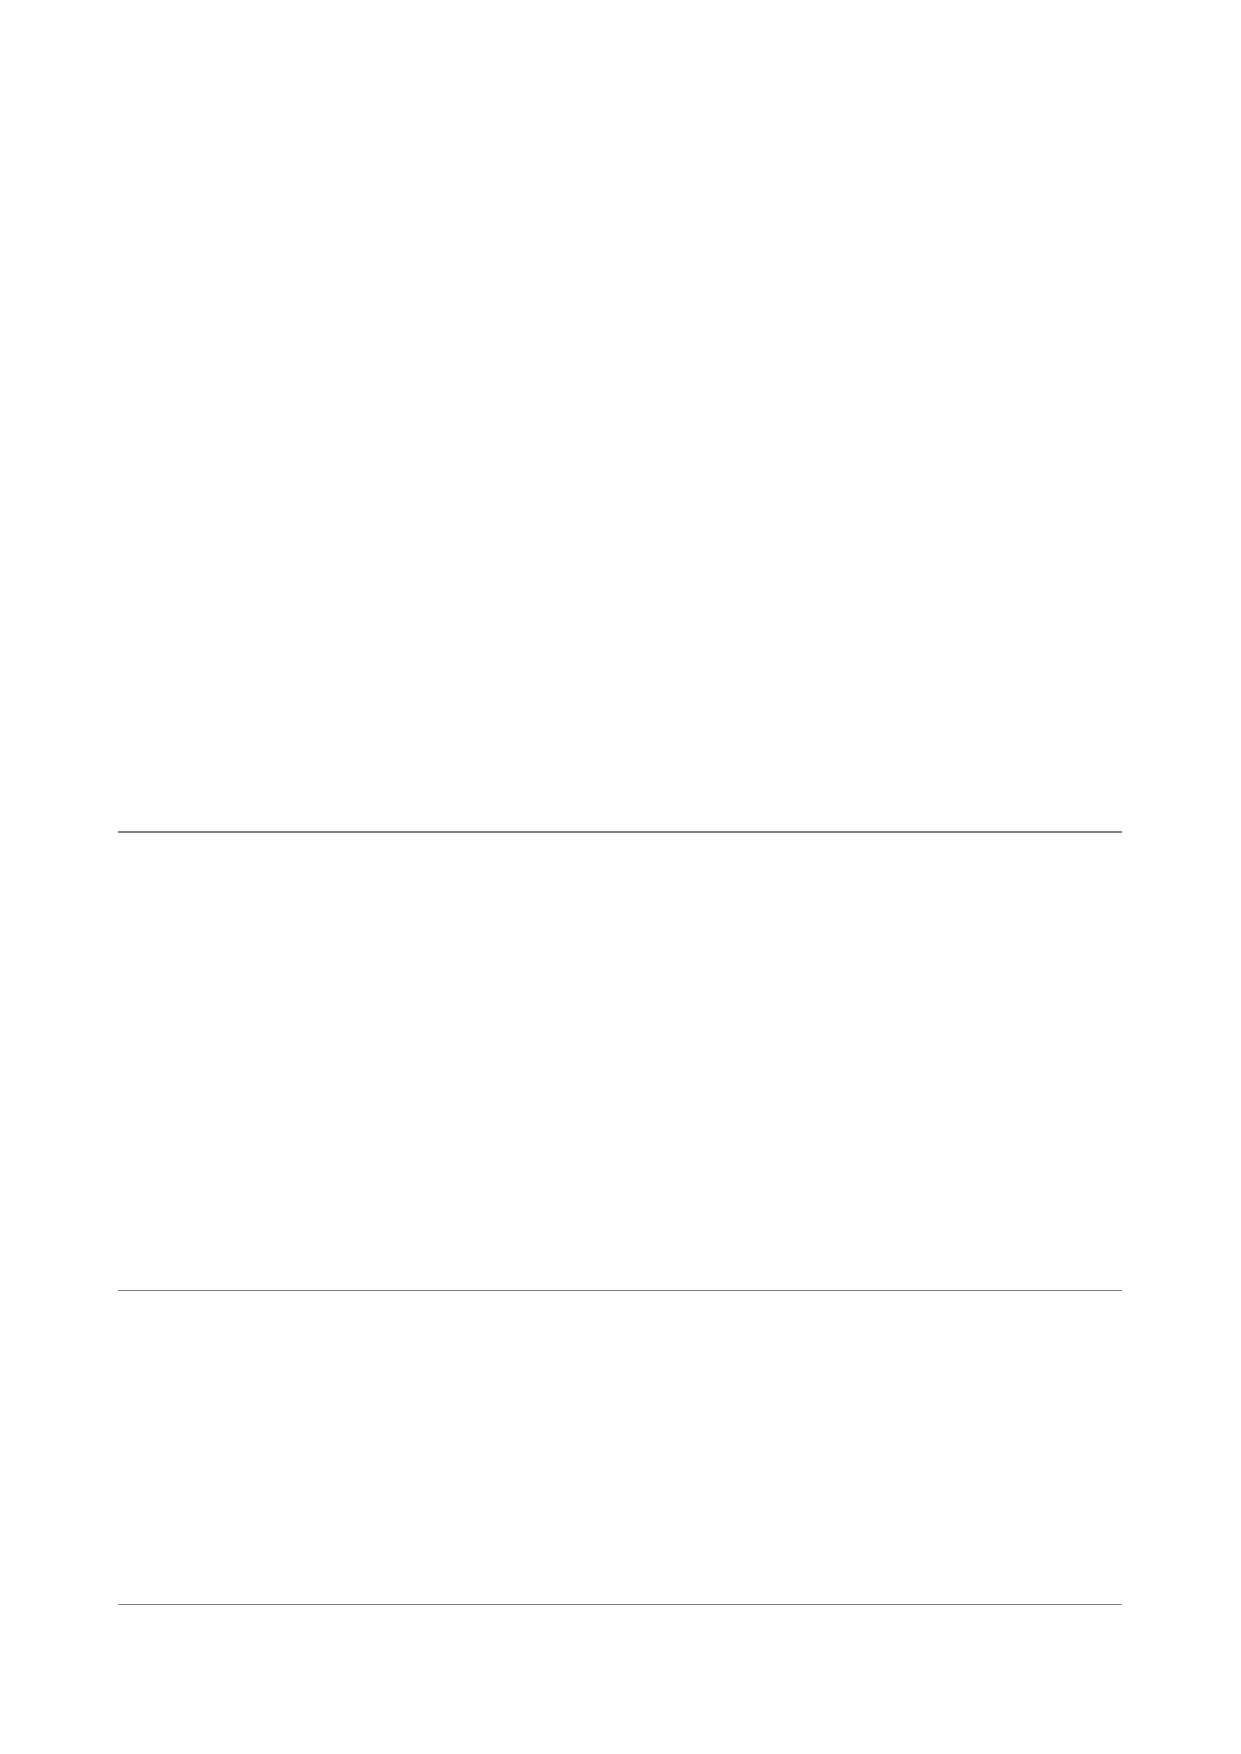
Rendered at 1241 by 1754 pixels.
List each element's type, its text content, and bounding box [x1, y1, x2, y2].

list в Node.js → процесс [236, 1542, 1122, 1571]
text } [118, 284, 1122, 307]
text } [118, 307, 1122, 331]
text 👉 Тогда: [118, 1085, 1122, 1114]
text try { [118, 189, 1122, 213]
list ошибка выйдет за пределы всего скрипта [162, 1133, 1122, 1162]
text 1️⃣ Ошибка возникла в level1 2️⃣ Поднялась в level2 3️⃣ Там её поймали и снова бросили 4️⃣ Поднялась в level3 5️⃣ Там её поймали и снова бросили 6️⃣ Поднялась в самый верхний try..catch 7️⃣ Там её наконец обработали [118, 563, 1122, 798]
text try { [118, 354, 1122, 378]
text level3(); [118, 378, 1122, 402]
text } [118, 449, 1122, 473]
text } catch (e) { [118, 985, 1122, 1009]
text Это: [118, 1397, 1122, 1425]
list браузер выведет её в консоль [162, 1181, 1122, 1209]
text } [118, 118, 1122, 142]
text throw e; [118, 1009, 1122, 1032]
list в браузере → window [236, 1492, 1122, 1523]
text throw e; // ← ещё выше [118, 260, 1122, 284]
text level2(); [118, 213, 1122, 236]
subtitle Если И ТАМ снова бросить [118, 882, 1122, 925]
subtitle Куда именно «самый верх» [118, 1341, 1122, 1384]
text } catch (e) { [118, 402, 1122, 426]
list выполнение остановится [162, 1228, 1122, 1257]
text alert("Поймали в самом верху: " + e.message); [118, 426, 1122, 449]
text } [118, 1032, 1122, 1056]
text level3(); [118, 961, 1122, 985]
text } catch (e) { [118, 236, 1122, 260]
text try { [118, 938, 1122, 961]
text function level3() { [118, 165, 1122, 189]
list глобальный контекст [162, 1444, 1122, 1473]
subtitle Что происходит: [118, 517, 1122, 550]
